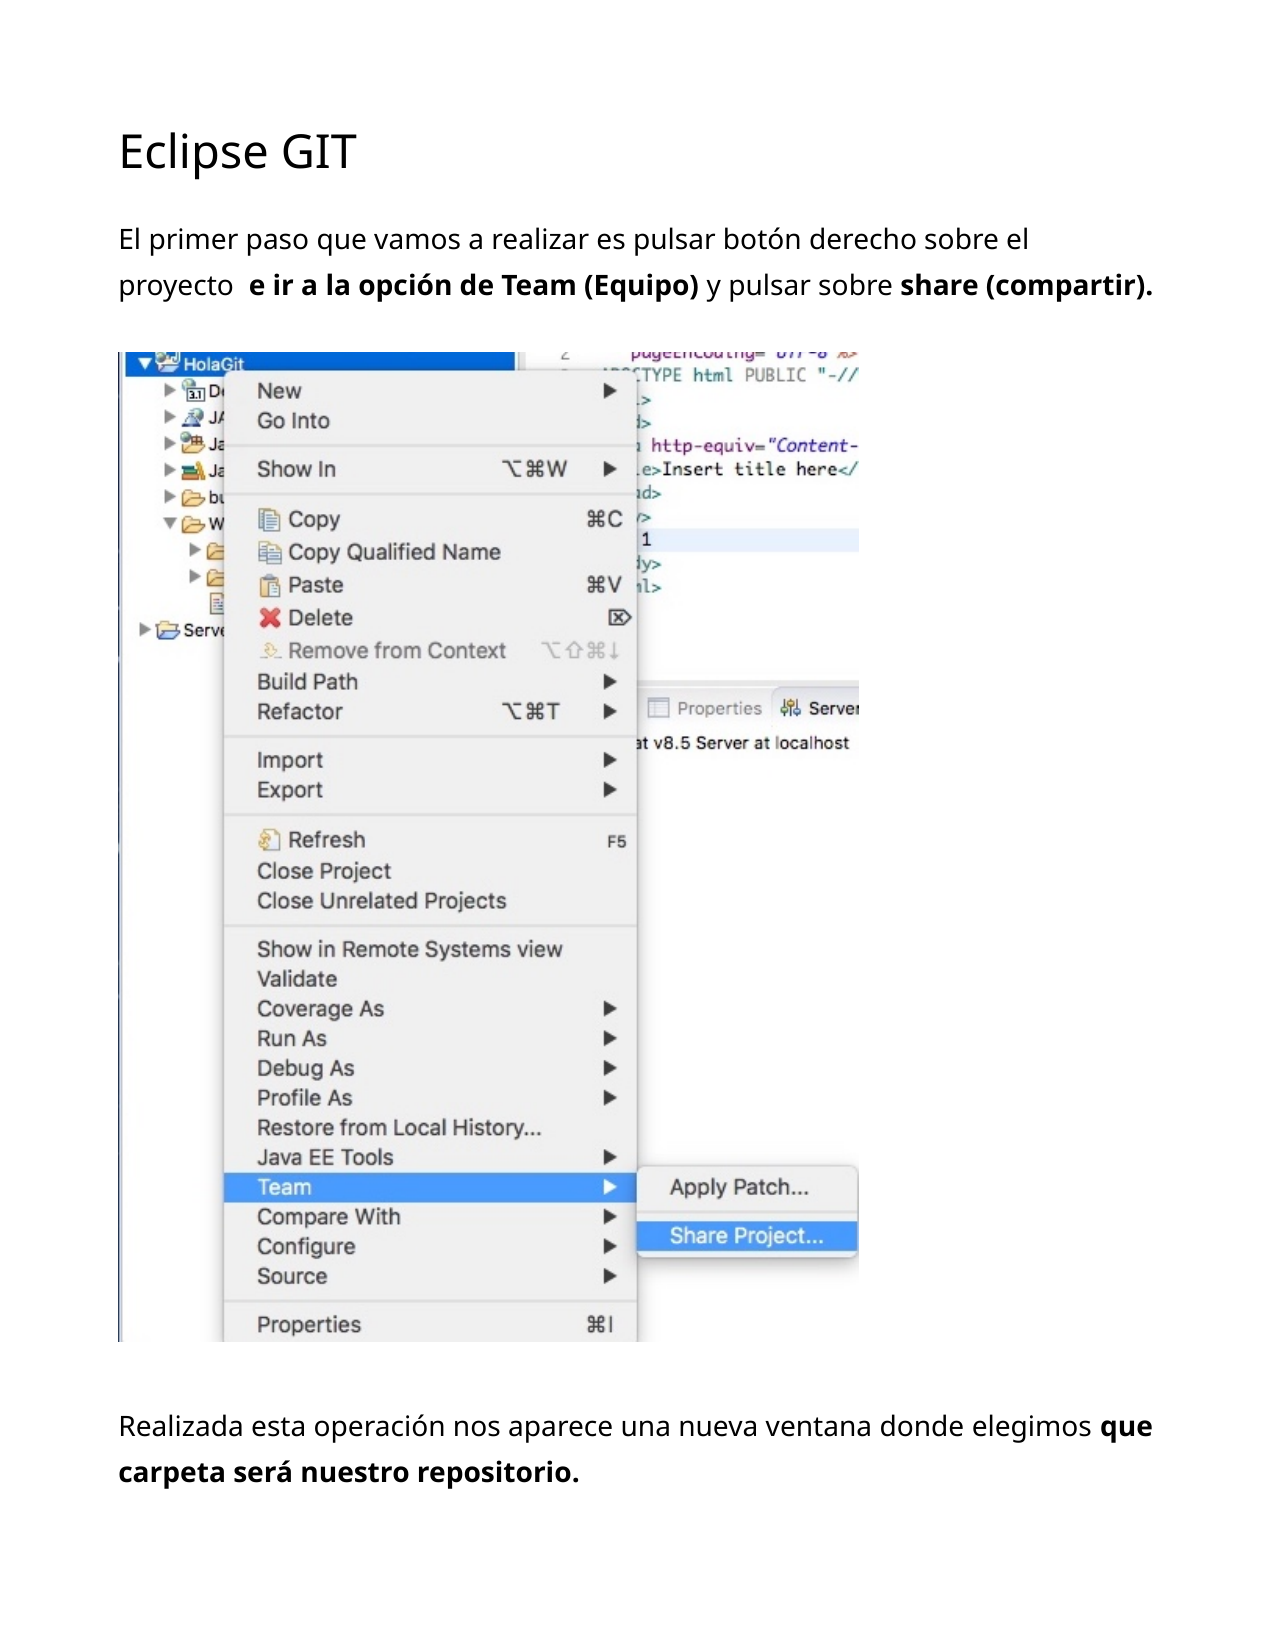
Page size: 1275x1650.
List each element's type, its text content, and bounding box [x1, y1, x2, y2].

text El primer paso que vamos a realizar es pulsar botón derecho sobre el proyecto e ir a la opción de Team (Equipo) y pulsar sobre share (compartir). [118, 220, 1157, 304]
subtitle Eclipse GIT [118, 118, 1157, 182]
text Realizada esta operación nos aparece una nueva ventana donde elegimos que carpeta será nuestro repositorio. [118, 1406, 1157, 1491]
picture [118, 352, 859, 1342]
